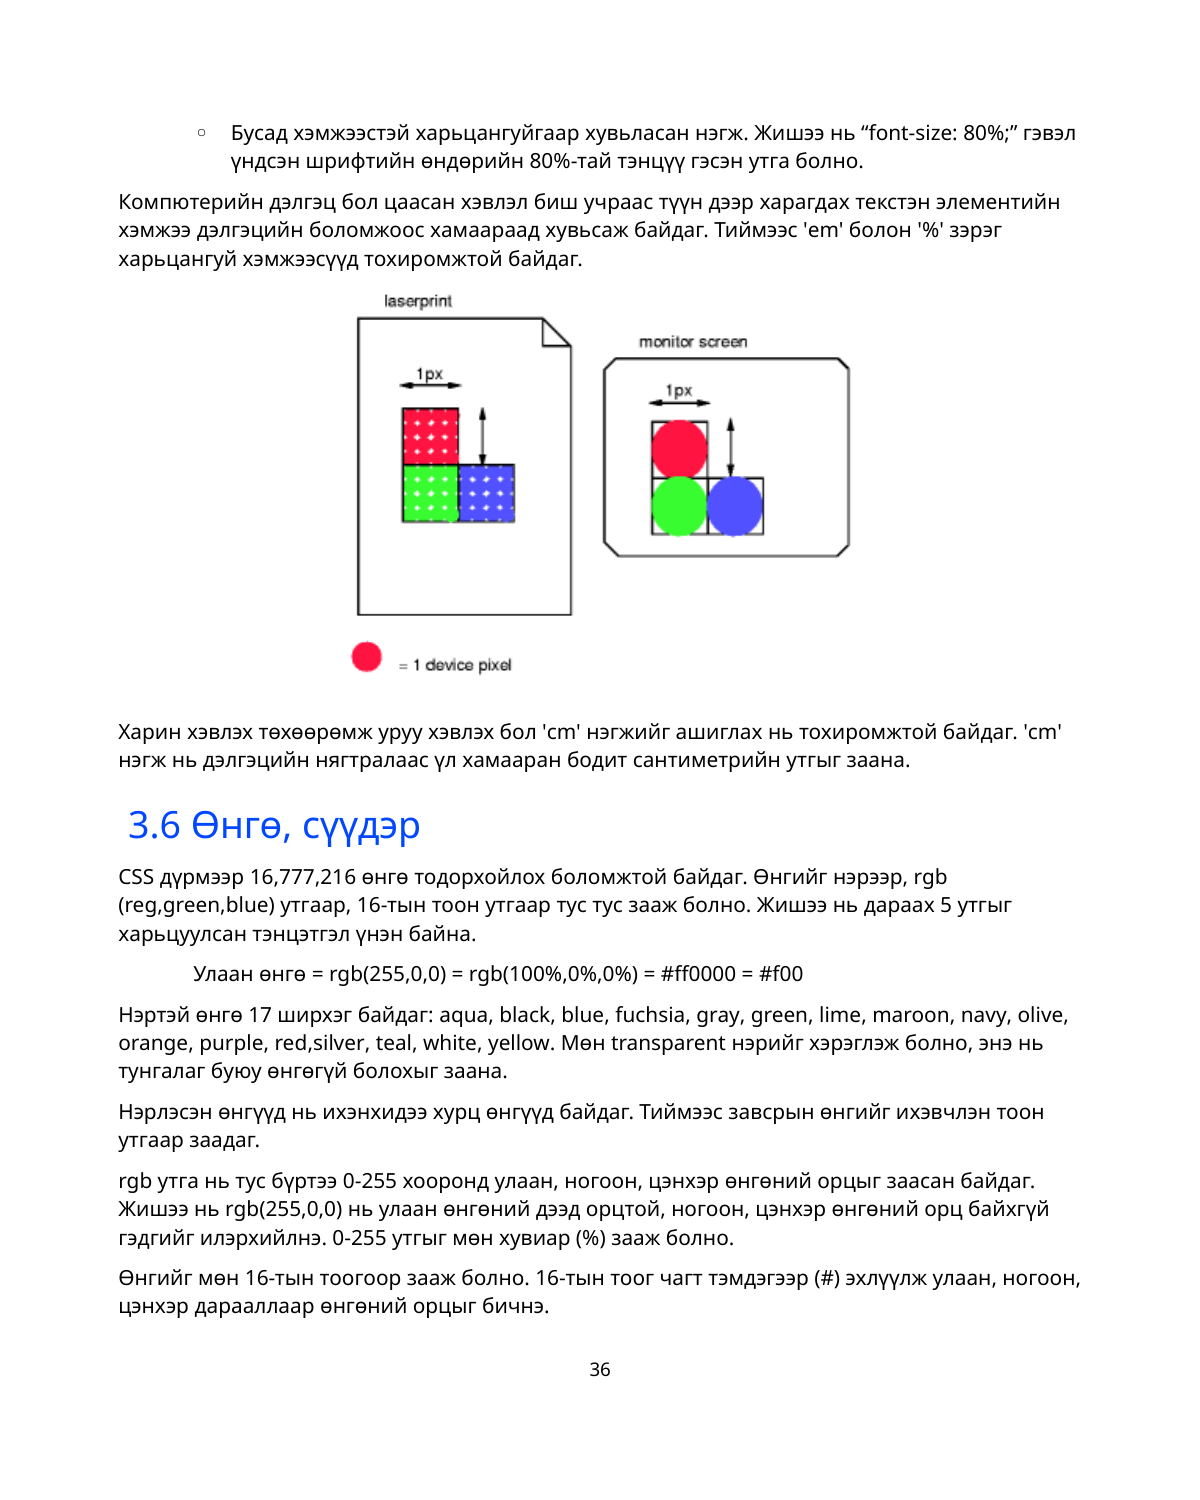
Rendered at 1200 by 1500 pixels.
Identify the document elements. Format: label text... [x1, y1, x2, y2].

picture [348, 284, 852, 677]
text Улаан өнгө = rgb(255,0,0) = rgb(100%,0%,0%) = #ff0000 = #f00 [118, 959, 1082, 988]
text rgb утга нь тус бүртээ 0-255 хооронд улаан, ногоон, цэнхэр өнгөний орцыг заасан байдаг. Жишээ нь rgb(255,0,0) нь улаан өнгөний дээд орцтой, ногоон, цэнхэр өнгөний орц байхгүй гэдгийг илэрхийлнэ. 0-255 утгыг мөн хувиар (%) зааж болно. [118, 1166, 1082, 1251]
text Нэртэй өнгө 17 ширхэг байдаг: aqua, black, blue, fuchsia, gray, green, lime, maroon, navy, olive, orange, purple, red,silver, teal, white, yellow. Мөн transparent нэрийг хэрэглэж болно, энэ нь тунгалаг буюу өнгөгүй болохыг заана. [118, 1000, 1082, 1085]
text Харин хэвлэх төхөөрөмж уруу хэвлэх бол 'cm' нэгжийг ашиглах нь тохиромжтой байдаг. 'cm' нэгж нь дэлгэцийн нягтралаас үл хамааран бодит сантиметрийн утгыг заана. [118, 717, 1082, 774]
list Бусад хэмжээстэй харьцангуйгаар хувьласан нэгж. Жишээ нь “font-size: 80%;” гэвэл үндсэн шрифтийн өндөрийн 80%-тай тэнцүү гэсэн утга болно. [193, 118, 1082, 175]
text CSS дүрмээр 16,777,216 өнгө тодорхойлох боломжтой байдаг. Өнгийг нэрээр, rgb (reg,green,blue) утгаар, 16-тын тоон утгаар тус тус зааж болно. Жишээ нь дараах 5 утгыг харьцуулсан тэнцэтгэл үнэн байна. [118, 862, 1082, 947]
subtitle Өнгө, сүүдэр [118, 798, 1082, 849]
text Компютерийн дэлгэц бол цаасан хэвлэл биш учраас түүн дээр харагдах текстэн элементийн хэмжээ дэлгэцийн боломжоос хамаараад хувьсаж байдаг. Тиймээс 'em' болон '%' зэрэг харьцангуй хэмжээсүүд тохиромжтой байдаг. [118, 187, 1082, 272]
text Өнгийг мөн 16-тын тоогоор зааж болно. 16-тын тоог чагт тэмдэгээр (#) эхлүүлж улаан, ногоон, цэнхэр дарааллаар өнгөний орцыг бичнэ. [118, 1263, 1082, 1320]
text Нэрлэсэн өнгүүд нь ихэнхидээ хурц өнгүүд байдаг. Тиймээс завсрын өнгийг ихэвчлэн тоон утгаар заадаг. [118, 1097, 1082, 1154]
